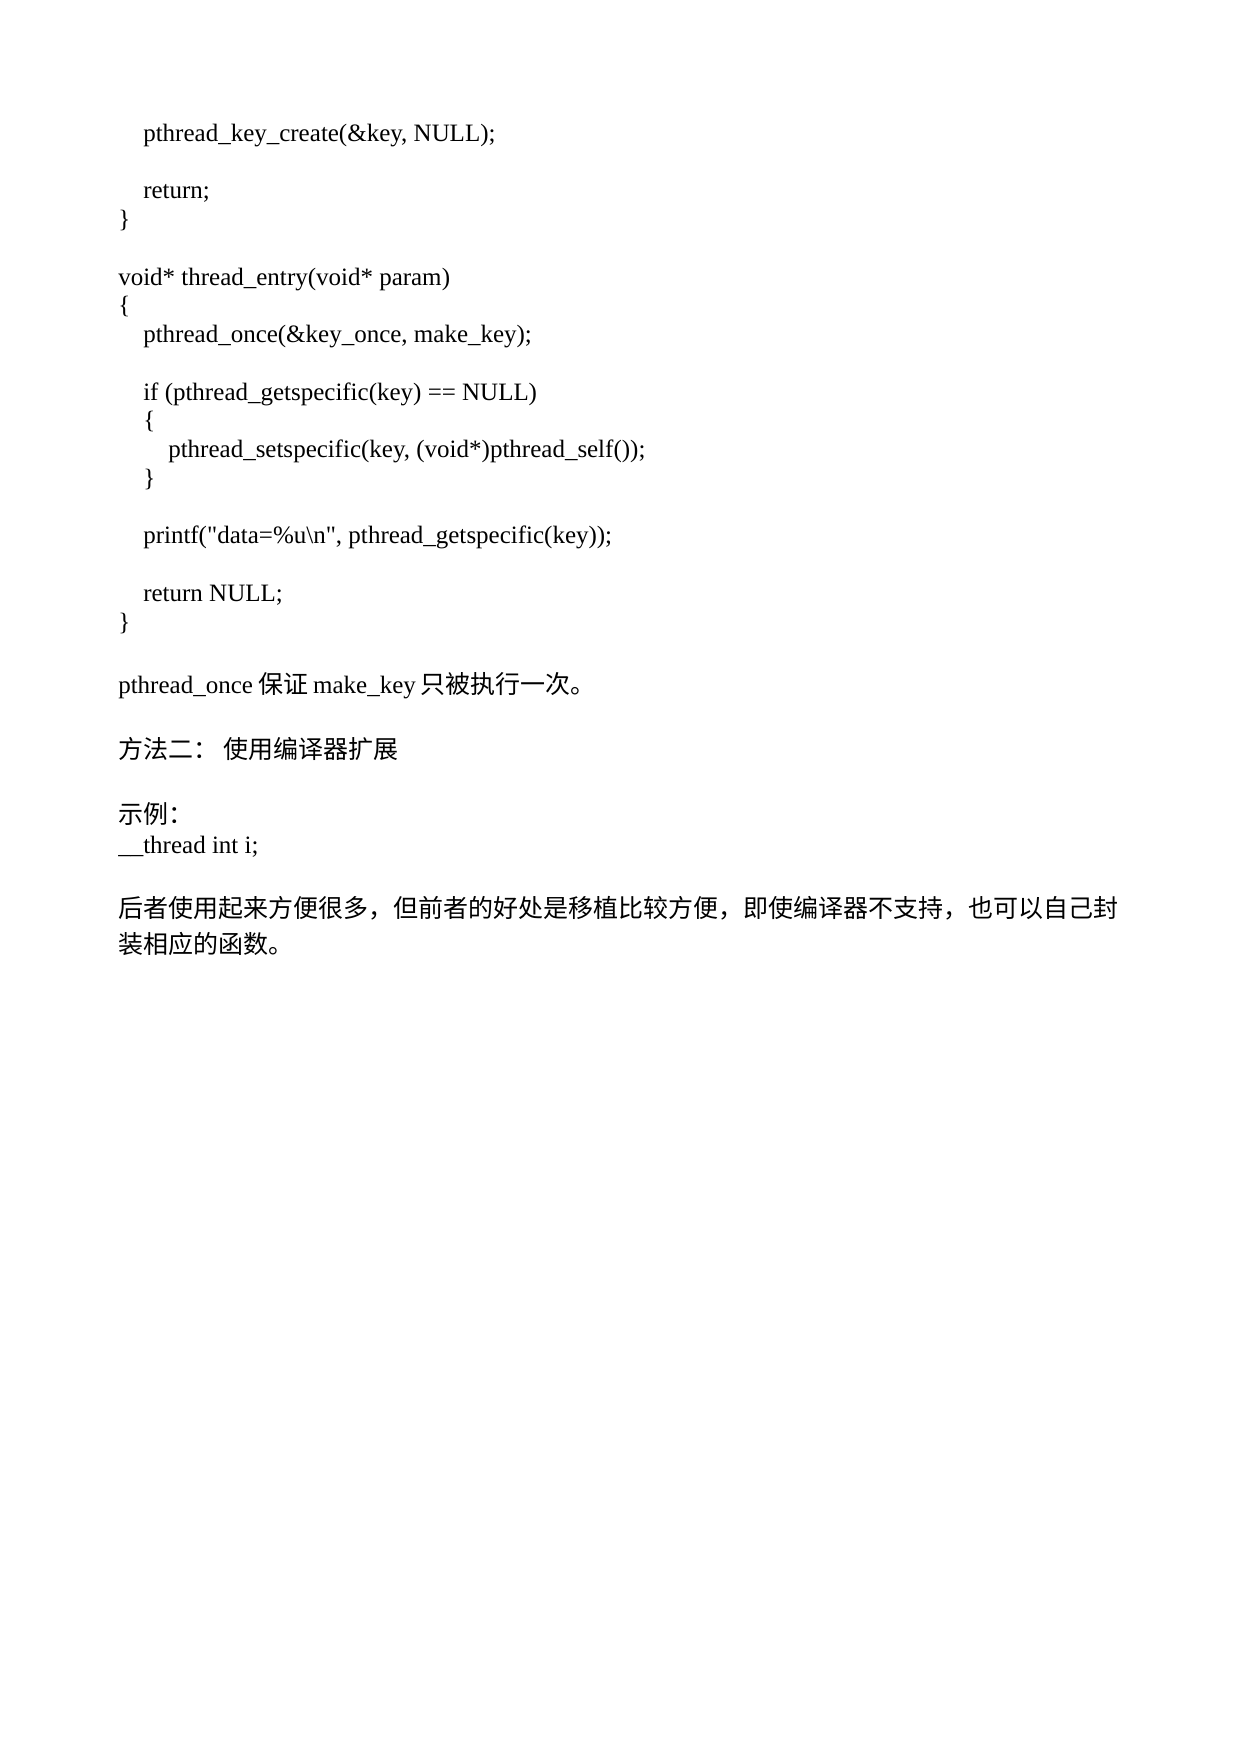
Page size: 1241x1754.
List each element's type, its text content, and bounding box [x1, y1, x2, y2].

text 示例： [118, 794, 1122, 831]
text } [118, 607, 1122, 636]
text void* thread_entry(void* param) [118, 262, 1122, 291]
text pthread_setspecific(key, (void*)pthread_self()); [118, 434, 1122, 463]
text return NULL; [118, 578, 1122, 607]
text pthread_once(&key_once, make_key); [118, 319, 1122, 348]
text printf("data=%u\n", pthread_getspecific(key)); [118, 521, 1122, 549]
text { [118, 406, 1122, 434]
text 方法二： 使用编译器扩展 [118, 729, 1122, 766]
text pthread_key_create(&key, NULL); [118, 118, 1122, 147]
text } [118, 204, 1122, 233]
text return; [118, 176, 1122, 204]
text if (pthread_getspecific(key) == NULL) [118, 377, 1122, 406]
text 后者使用起来方便很多，但前者的好处是移植比较方便，即使编译器不支持，也可以自己封装相应的函数。 [118, 888, 1122, 961]
text { [118, 291, 1122, 319]
text pthread_once保证make_key只被执行一次。 [118, 664, 1122, 701]
text } [118, 463, 1122, 492]
text __thread int i; [118, 831, 1122, 859]
